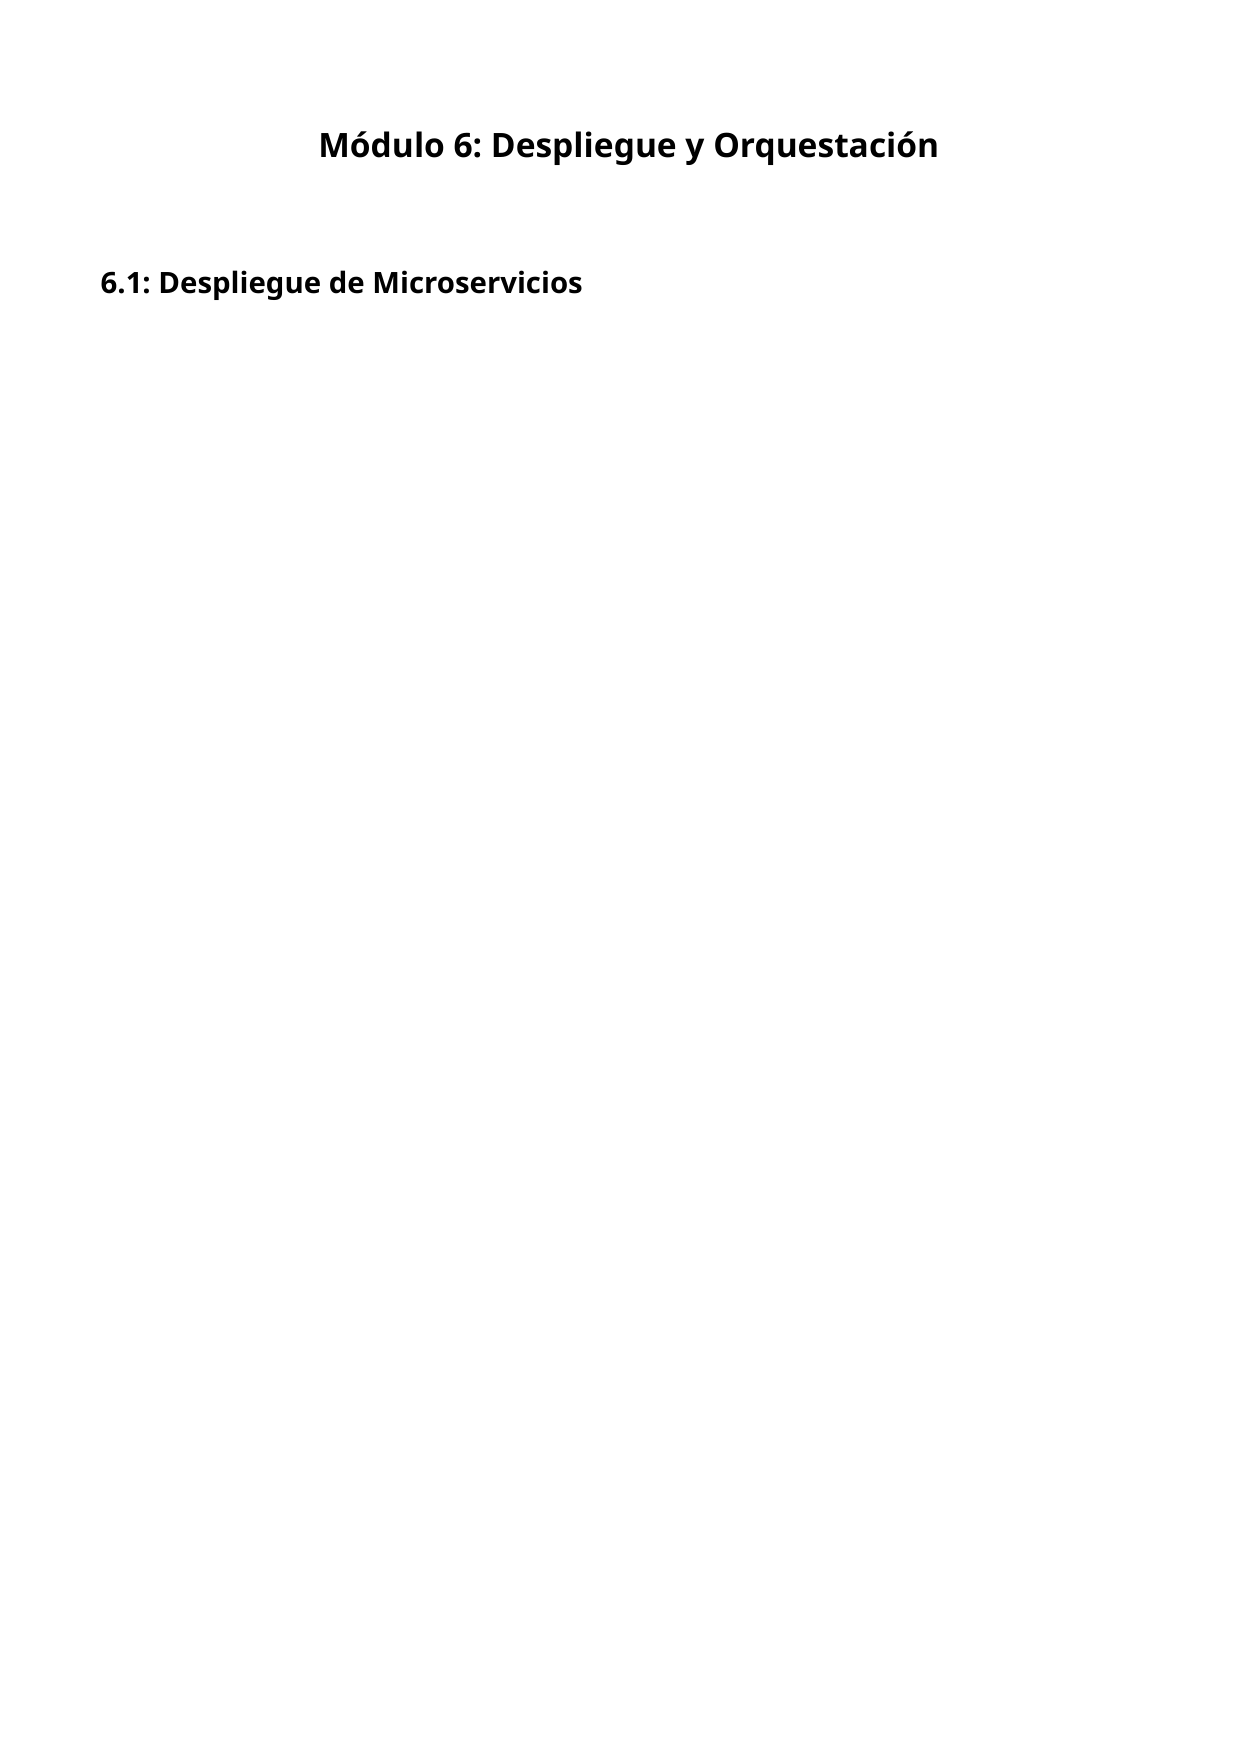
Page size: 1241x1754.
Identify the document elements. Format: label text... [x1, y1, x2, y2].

subtitle 6.1: Despliegue de Microservicios [100, 262, 1140, 302]
subtitle Módulo 6: Despliegue y Orquestación [100, 121, 1140, 167]
